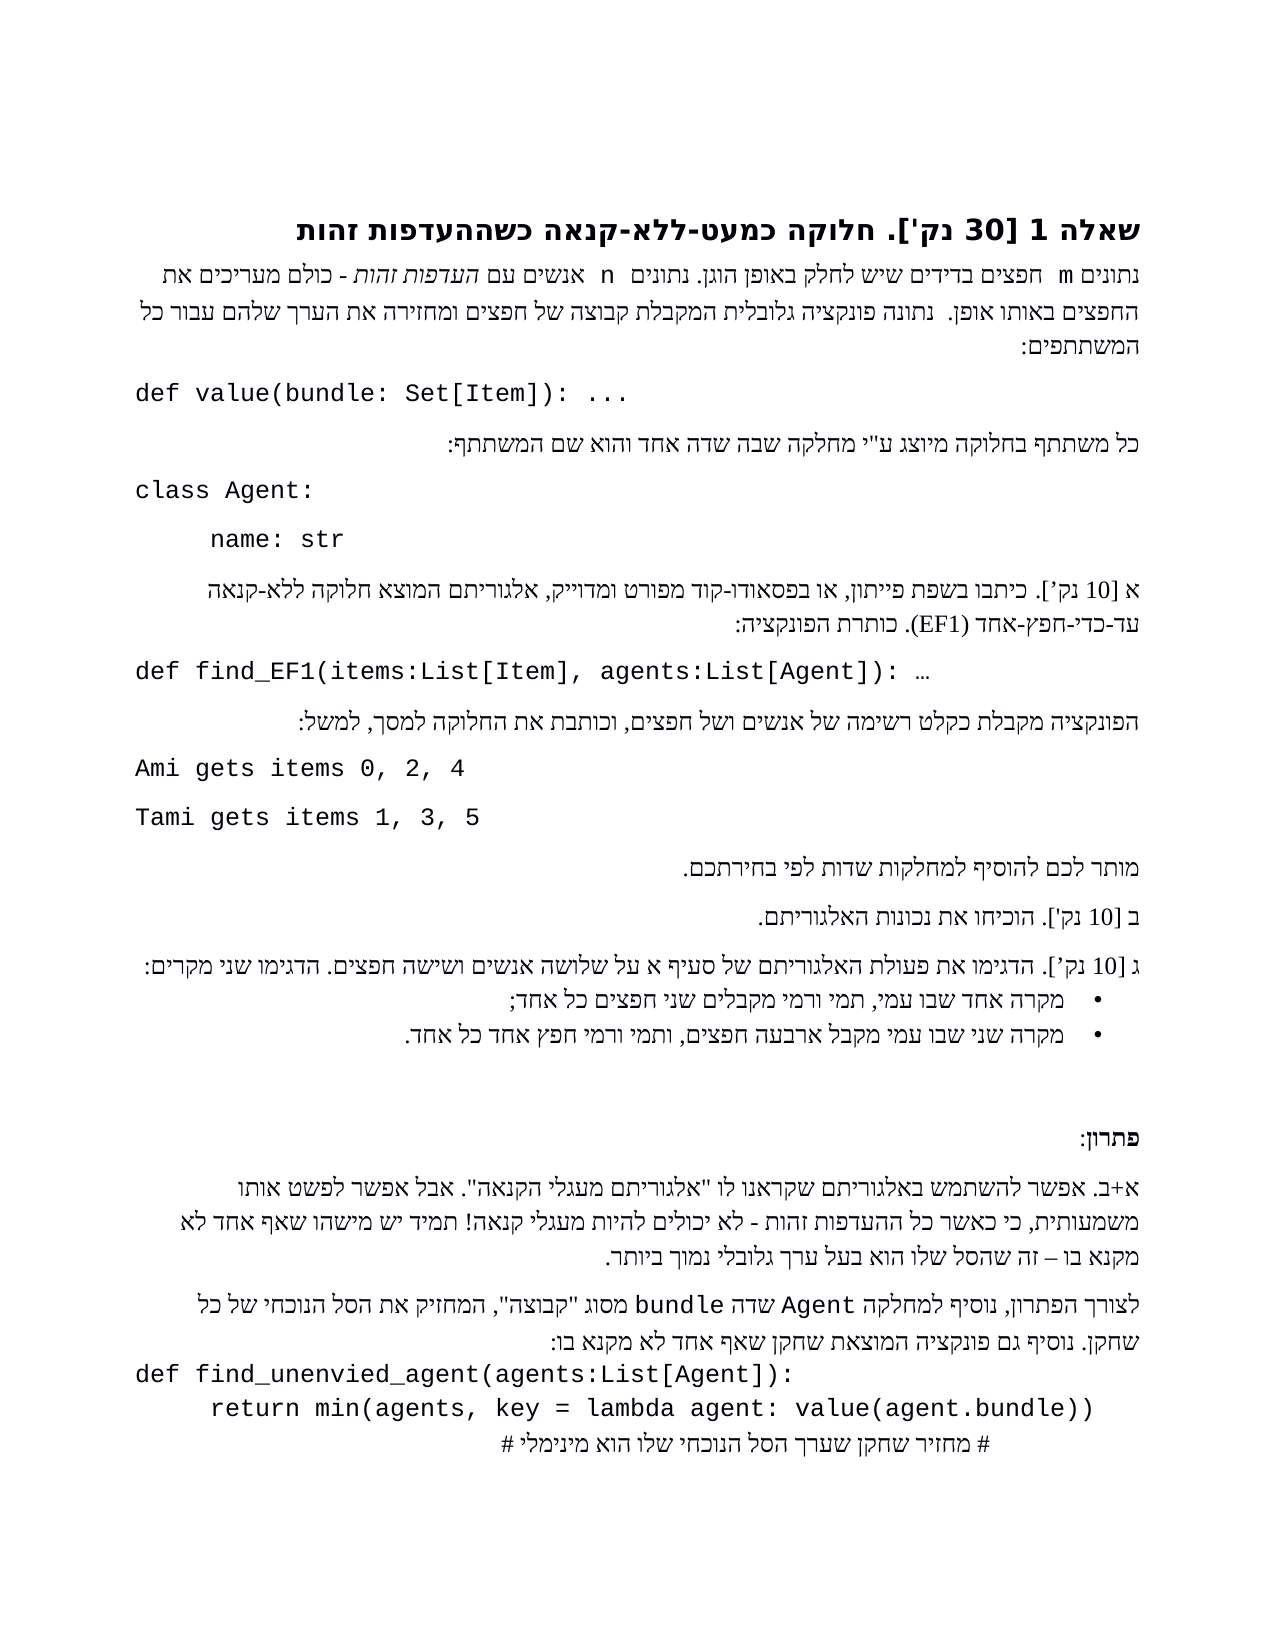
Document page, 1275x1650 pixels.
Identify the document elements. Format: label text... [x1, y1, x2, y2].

text def find_unenvied_agent(agents:List[Agent]): [135, 1362, 1140, 1390]
text def value(bundle: Set[Item]): ... [135, 380, 1140, 408]
list מקרה אחד שבו עמי, תמי ורמי מקבלים שני חפצים כל אחד; [135, 986, 1102, 1014]
text ג [10 נק’]. הדגימו את פעולת האלגוריתם של סעיף א על שלושה אנשים ושישה חפצים. הדגימו שני מקרים: [135, 951, 1140, 980]
text name: str [135, 526, 1140, 554]
text # מחזיר שחקן שערך הסל הנוכחי שלו הוא מינימלי # [135, 1429, 1140, 1458]
text ב [10 נק']. הוכיחו את נכונות האלגוריתם. [135, 902, 1140, 931]
list מקרה שני שבו עמי מקבל ארבעה חפצים, ותמי ורמי חפץ אחד כל אחד. [135, 1020, 1102, 1049]
text return min(agents, key = lambda agent: value(agent.bundle)) [135, 1396, 1140, 1424]
text class Agent: [135, 478, 1140, 506]
text def find_EF1(items:List[Item], agents:List[Agent]): … [135, 658, 1140, 687]
text הפונקציה מקבלת כקלט רשימה של אנשים ושל חפצים, וכותבת את החלוקה למסך, למשל: [135, 707, 1140, 736]
text נתונים m חפצים בדידים שיש לחלק באופן הוגן. נתונים n אנשים עם העדפות זהות - כולם מעריכים את החפצים באותו אופן. נתונה פונקציה גלובלית המקבלת קבוצה של חפצים ומחזירה את הערך שלהם עבור כל המשתתפים: [135, 260, 1140, 360]
text מותר לכם להוסיף למחלקות שדות לפי בחירתכם. [135, 853, 1140, 882]
text Tami gets items 1, 3, 5 [135, 804, 1140, 833]
text כל משתתף בחלוקה מיוצג ע"י מחלקה שבה שדה אחד והוא שם המשתתף: [135, 429, 1140, 457]
text לצורך הפתרון, נוסיף למחלקה Agent שדה bundle מסוג "קבוצה", המחזיק את הסל הנוכחי של כל שחקן. נוסיף גם פונקציה המוצאת שחקן שאף אחד לא מקנא בו: [135, 1291, 1140, 1356]
text Ami gets items 0, 2, 4 [135, 756, 1140, 784]
text א+ב. אפשר להשתמש באלגוריתם שקראנו לו "אלגוריתם מעגלי הקנאה". אבל אפשר לפשט אותו משמעותית, כי כאשר כל ההעדפות זהות - לא יכולים להיות מעגלי קנאה! תמיד יש מישהו שאף אחד לא מקנא בו – זה שהסל שלו הוא בעל ערך גלובלי נמוך ביותר. [135, 1173, 1140, 1270]
text א [10 נק’]. כיתבו בשפת פייתון, או בפסאודו-קוד מפורט ומדוייק, אלגוריתם המוצא חלוקה ללא-קנאה עד-כדי-חפץ-אחד (EF1). כותרת הפונקציה: [135, 575, 1140, 638]
text פתרון: [135, 1123, 1140, 1152]
subtitle שאלה 1 [30 נק']. חלוקה כמעט-ללא-קנאה כשההעדפות זהות [135, 213, 1140, 247]
